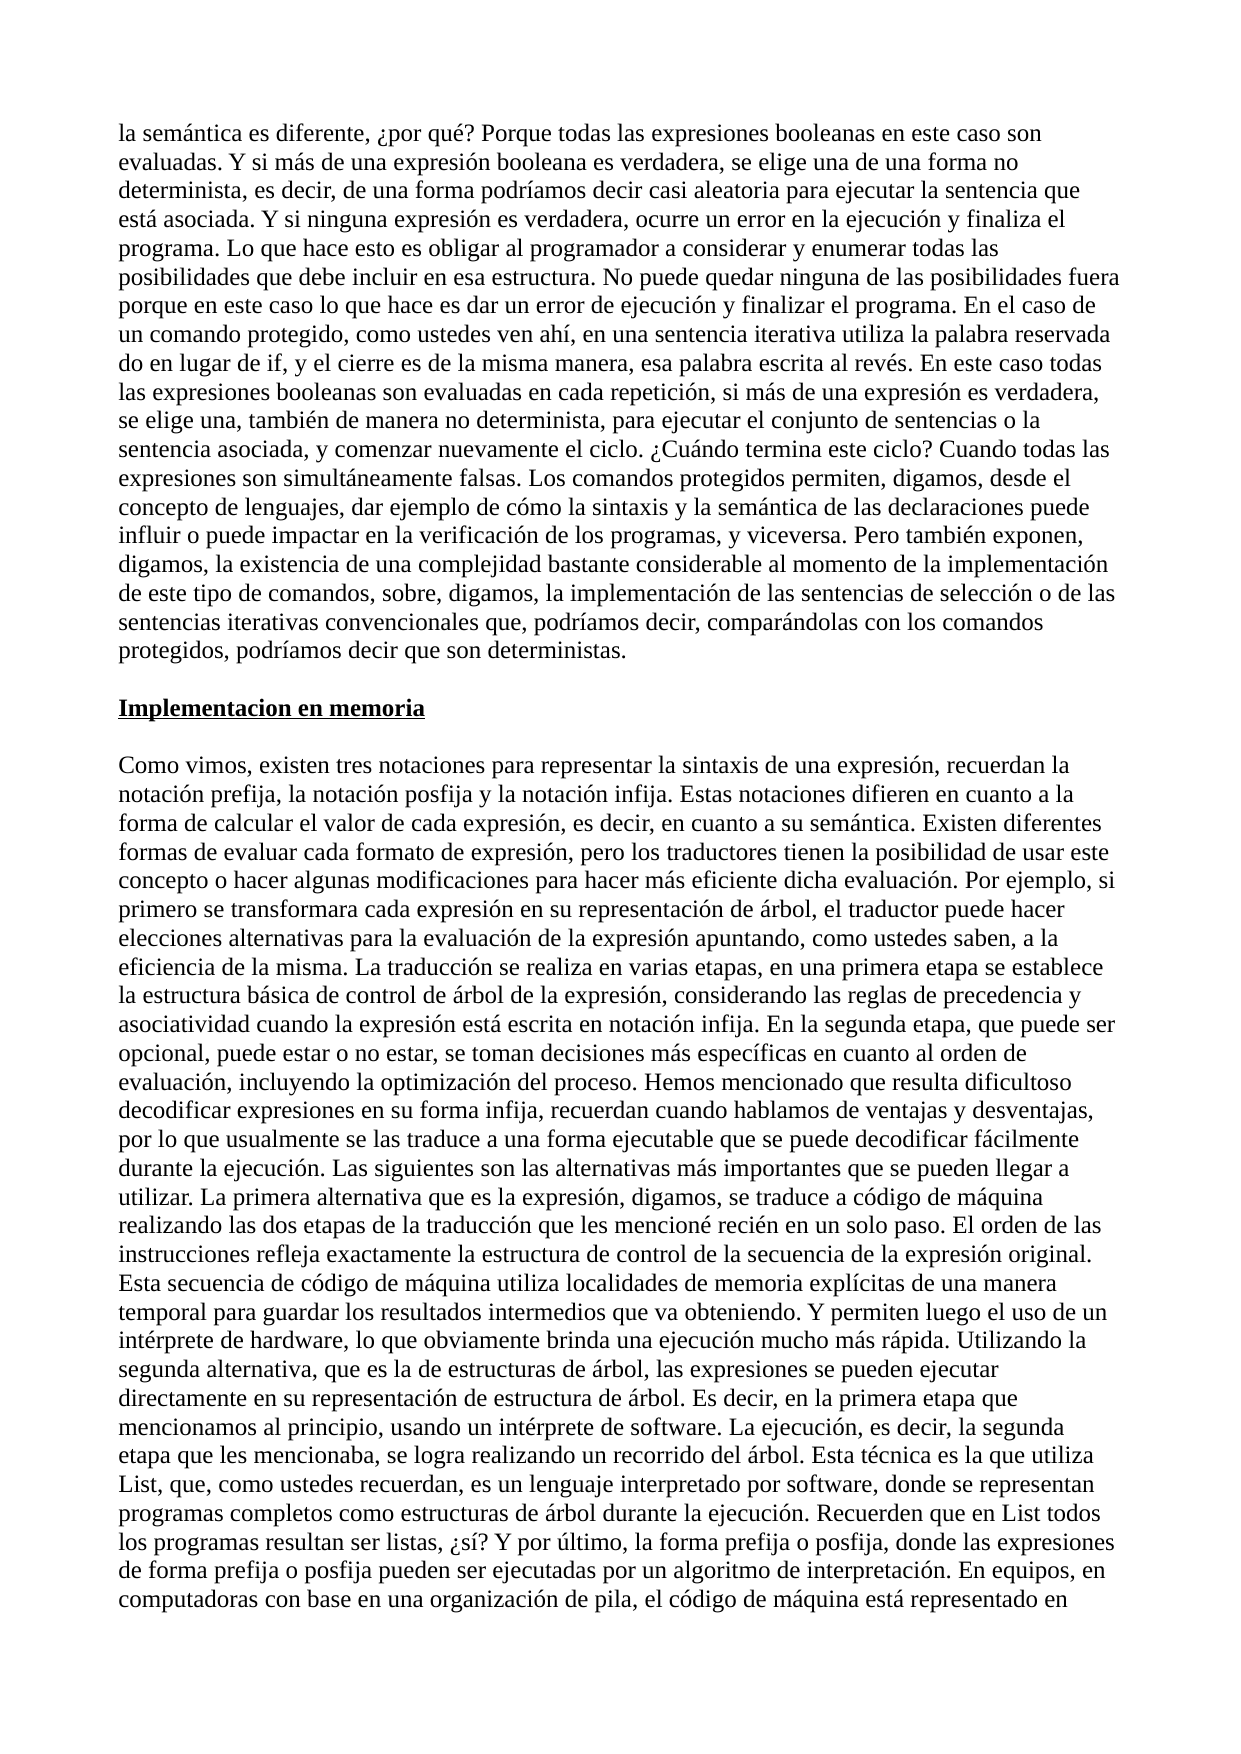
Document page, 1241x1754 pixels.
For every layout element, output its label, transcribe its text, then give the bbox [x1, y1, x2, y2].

text Como vimos, existen tres notaciones para representar la sintaxis de una expresión, recuerdan la notación prefija, la notación posfija y la notación infija. Estas notaciones difieren en cuanto a la forma de calcular el valor de cada expresión, es decir, en cuanto a su semántica. Existen diferentes formas de evaluar cada formato de expresión, pero los traductores tienen la posibilidad de usar este concepto o hacer algunas modificaciones para hacer más eficiente dicha evaluación. Por ejemplo, si primero se transformara cada expresión en su representación de árbol, el traductor puede hacer elecciones alternativas para la evaluación de la expresión apuntando, como ustedes saben, a la eficiencia de la misma. La traducción se realiza en varias etapas, en una primera etapa se establece la estructura básica de control de árbol de la expresión, considerando las reglas de precedencia y asociatividad cuando la expresión está escrita en notación infija. En la segunda etapa, que puede ser opcional, puede estar o no estar, se toman decisiones más específicas en cuanto al orden de evaluación, incluyendo la optimización del proceso. Hemos mencionado que resulta dificultoso decodificar expresiones en su forma infija, recuerdan cuando hablamos de ventajas y desventajas, por lo que usualmente se las traduce a una forma ejecutable que se puede decodificar fácilmente durante la ejecución. Las siguientes son las alternativas más importantes que se pueden llegar a utilizar. La primera alternativa que es la expresión, digamos, se traduce a código de máquina realizando las dos etapas de la traducción que les mencioné recién en un solo paso. El orden de las instrucciones refleja exactamente la estructura de control de la secuencia de la expresión original. Esta secuencia de código de máquina utiliza localidades de memoria explícitas de una manera temporal para guardar los resultados intermedios que va obteniendo. Y permiten luego el uso de un intérprete de hardware, lo que obviamente brinda una ejecución mucho más rápida. Utilizando la segunda alternativa, que es la de estructuras de árbol, las expresiones se pueden ejecutar directamente en su representación de estructura de árbol. Es decir, en la primera etapa que mencionamos al principio, usando un intérprete de software. La ejecución, es decir, la segunda etapa que les mencionaba, se logra realizando un recorrido del árbol. Esta técnica es la que utiliza List, que, como ustedes recuerdan, es un lenguaje interpretado por software, donde se representan programas completos como estructuras de árbol durante la ejecución. Recuerden que en List todos los programas resultan ser listas, ¿sí? Y por último, la forma prefija o posfija, donde las expresiones de forma prefija o posfija pueden ser ejecutadas por un algoritmo de interpretación. En equipos, en computadoras con base en una organización de pila, el código de máquina está representado en [118, 751, 1122, 1613]
text la semántica es diferente, ¿por qué? Porque todas las expresiones booleanas en este caso son evaluadas. Y si más de una expresión booleana es verdadera, se elige una de una forma no determinista, es decir, de una forma podríamos decir casi aleatoria para ejecutar la sentencia que está asociada. Y si ninguna expresión es verdadera, ocurre un error en la ejecución y finaliza el programa. Lo que hace esto es obligar al programador a considerar y enumerar todas las posibilidades que debe incluir en esa estructura. No puede quedar ninguna de las posibilidades fuera porque en este caso lo que hace es dar un error de ejecución y finalizar el programa. En el caso de un comando protegido, como ustedes ven ahí, en una sentencia iterativa utiliza la palabra reservada do en lugar de if, y el cierre es de la misma manera, esa palabra escrita al revés. En este caso todas las expresiones booleanas son evaluadas en cada repetición, si más de una expresión es verdadera, se elige una, también de manera no determinista, para ejecutar el conjunto de sentencias o la sentencia asociada, y comenzar nuevamente el ciclo. ¿Cuándo termina este ciclo? Cuando todas las expresiones son simultáneamente falsas. Los comandos protegidos permiten, digamos, desde el concepto de lenguajes, dar ejemplo de cómo la sintaxis y la semántica de las declaraciones puede influir o puede impactar en la verificación de los programas, y viceversa. Pero también exponen, digamos, la existencia de una complejidad bastante considerable al momento de la implementación de este tipo de comandos, sobre, digamos, la implementación de las sentencias de selección o de las sentencias iterativas convencionales que, podríamos decir, comparándolas con los comandos protegidos, podríamos decir que son deterministas. [118, 118, 1122, 664]
text Implementacion en memoria [118, 693, 1122, 722]
